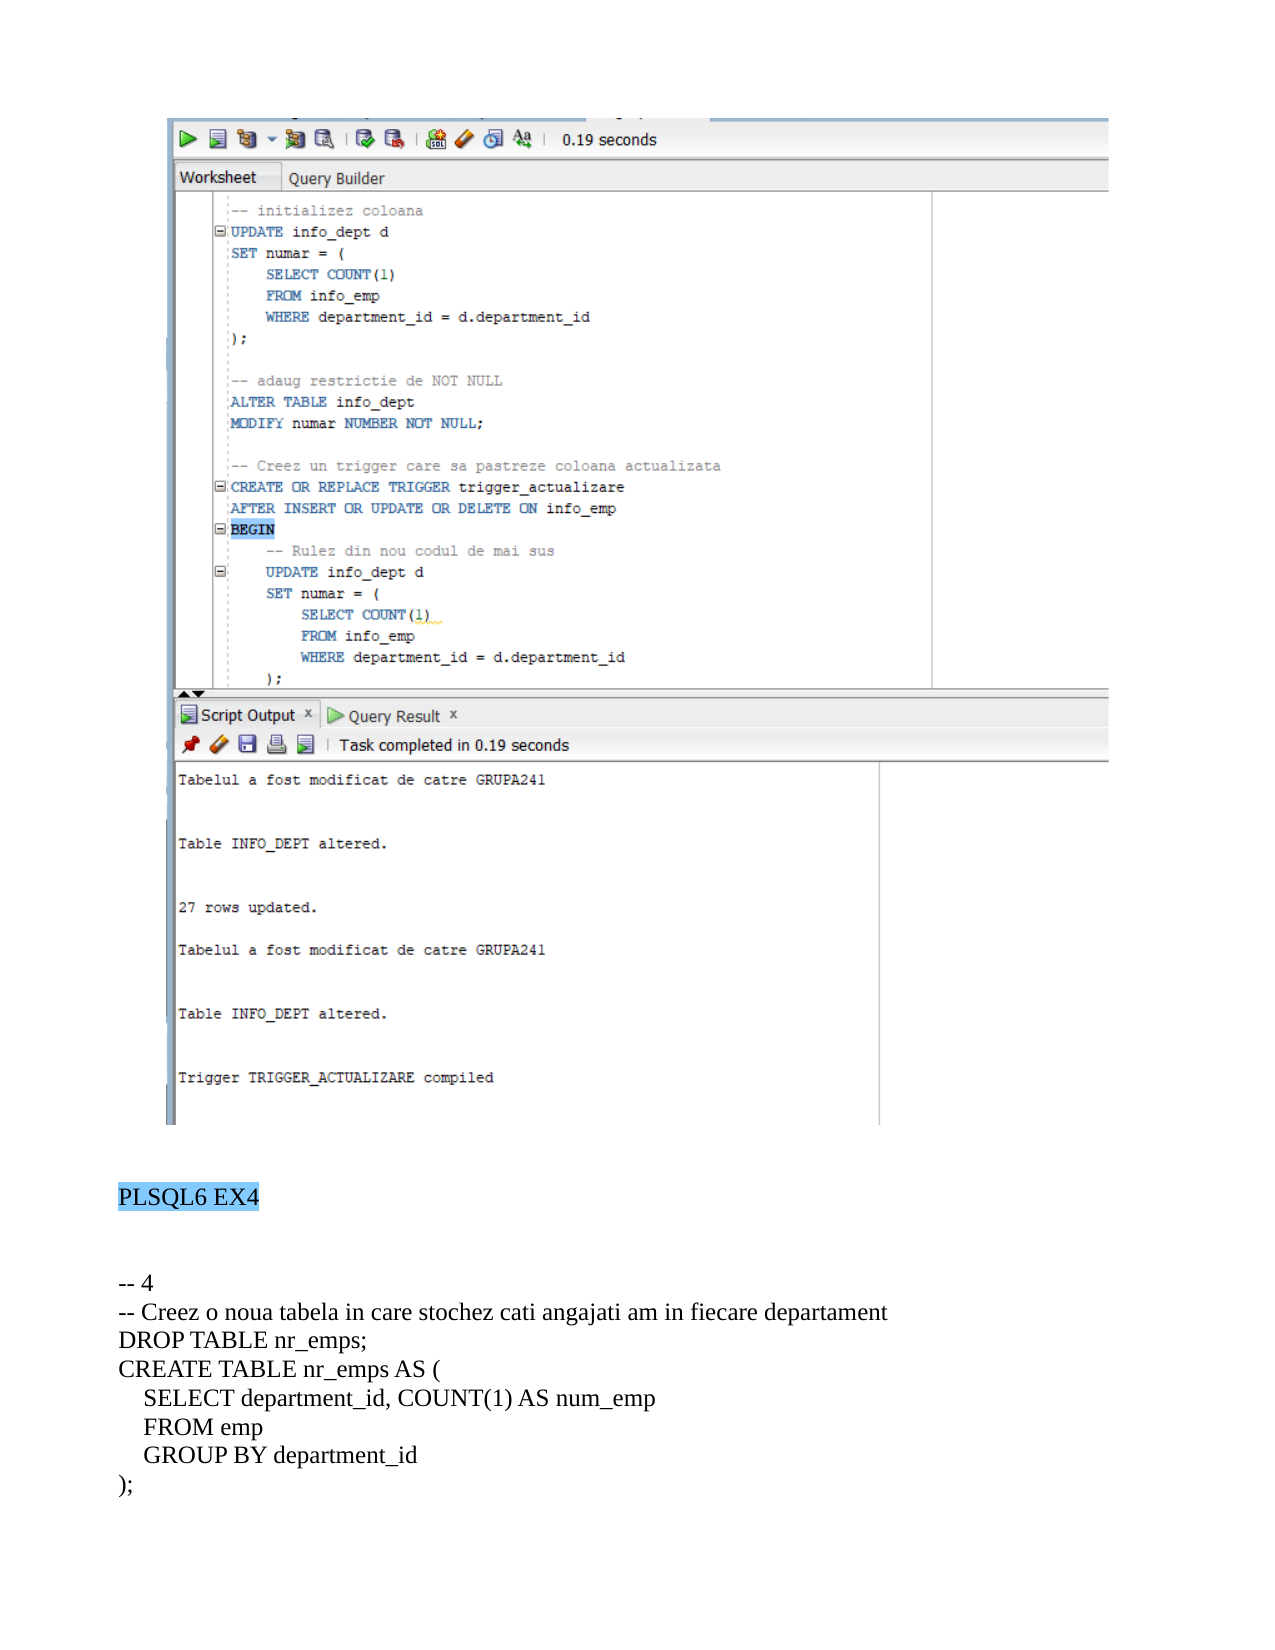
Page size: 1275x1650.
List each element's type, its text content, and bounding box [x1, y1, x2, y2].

text -- Creez o noua tabela in care stochez cati angajati am in fiecare departament [118, 1297, 1157, 1326]
text CREATE TABLE nr_emps AS ( [118, 1354, 1157, 1383]
text FROM emp [118, 1412, 1157, 1441]
picture [166, 118, 1109, 1125]
text ); [118, 1469, 1157, 1498]
text PLSQL6 EX4 [118, 1182, 1157, 1211]
text -- 4 [118, 1268, 1157, 1297]
text SELECT department_id, COUNT(1) AS num_emp [118, 1383, 1157, 1412]
text DROP TABLE nr_emps; [118, 1326, 1157, 1354]
text GROUP BY department_id [118, 1441, 1157, 1469]
